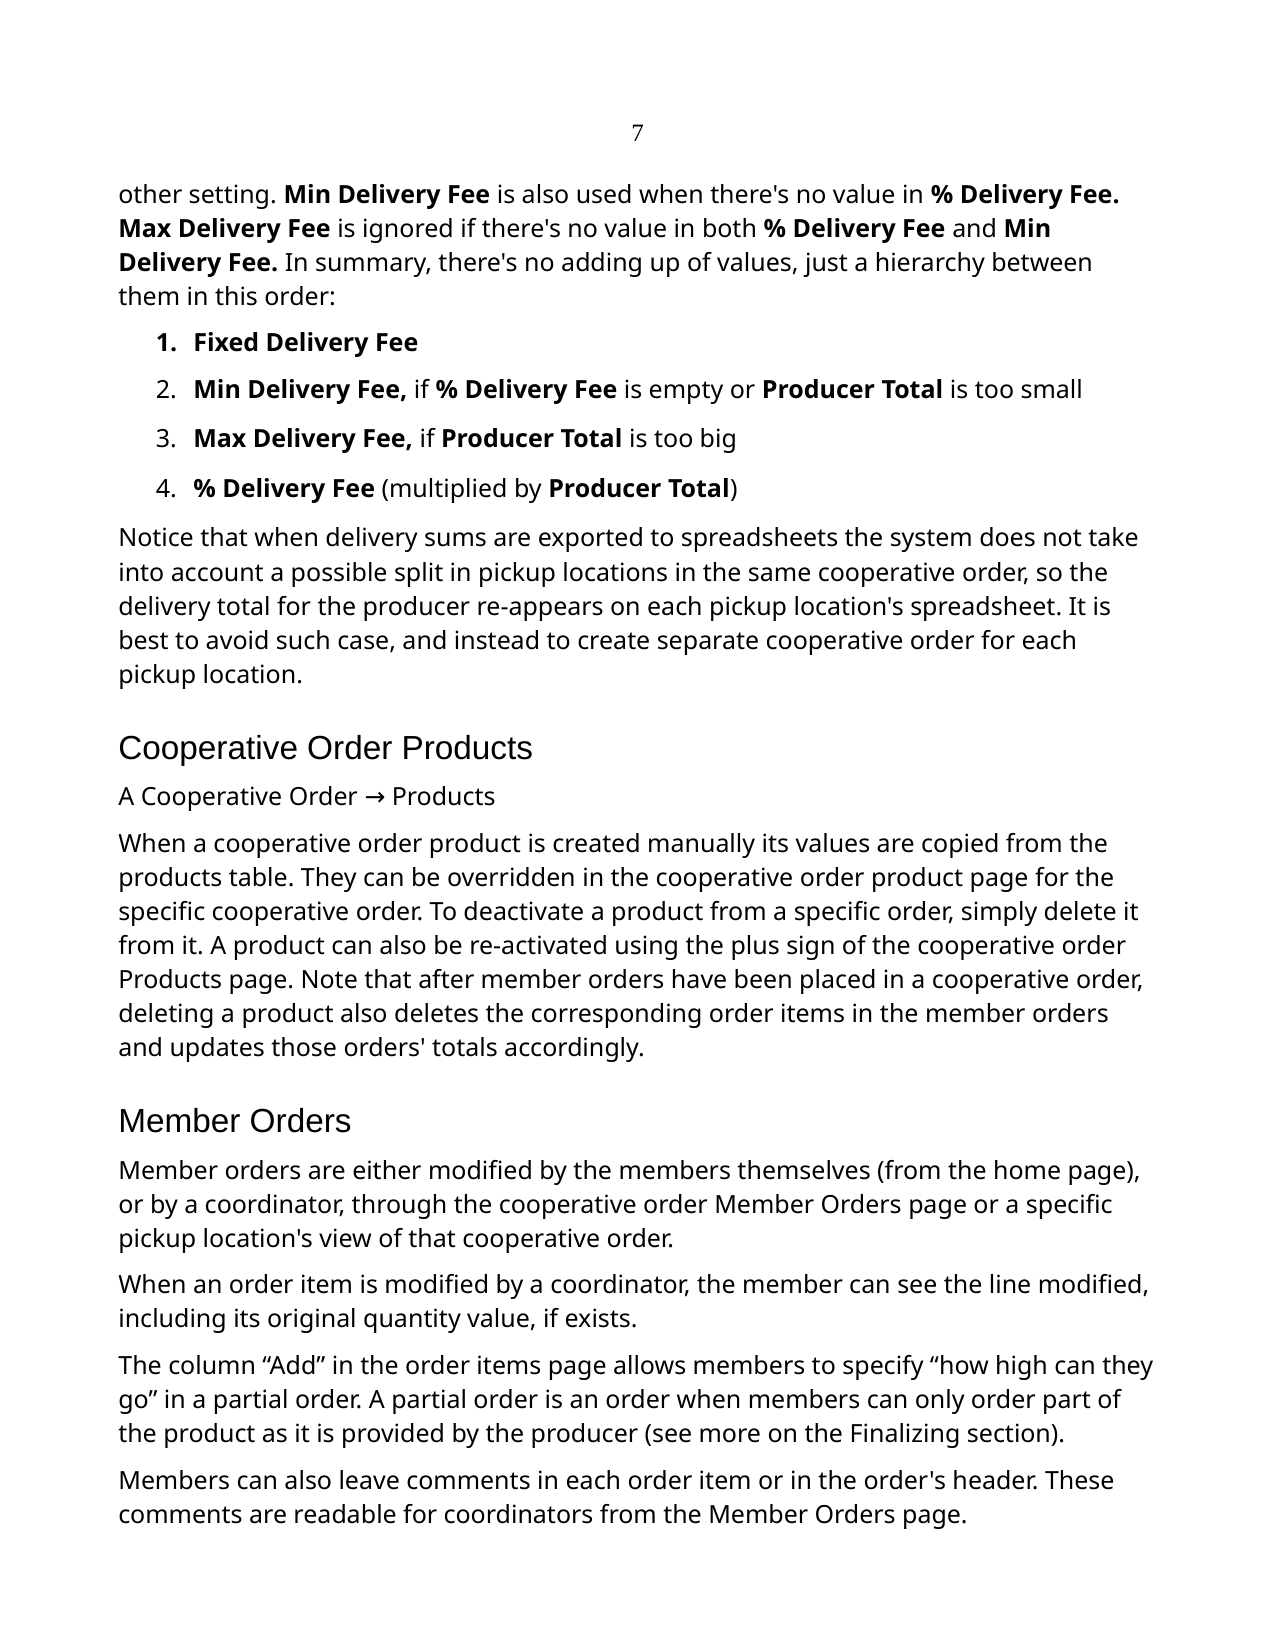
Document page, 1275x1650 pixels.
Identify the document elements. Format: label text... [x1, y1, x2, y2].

text A Cooperative Order → Products [118, 779, 1157, 813]
text When an order item is modified by a coordinator, the member can see the line modified, including its original quantity value, if exists. [118, 1267, 1157, 1335]
text When a cooperative order product is created manually its values are copied from the products table. They can be overridden in the cooperative order product page for the specific cooperative order. To deactivate a product from a specific order, simply delete it from it. A product can also be re-activated using the plus sign of the cooperative order Products page. Note that after member orders have been placed in a cooperative order, deleting a product also deletes the corresponding order items in the member orders and updates those orders' totals accordingly. [118, 825, 1157, 1064]
text other setting. Min Delivery Fee is also used when there's no value in % Delivery Fee. Max Delivery Fee is ignored if there's no value in both % Delivery Fee and Min Delivery Fee. In summary, there's no adding up of values, just a hierarchy between them in this order: [118, 176, 1157, 313]
text Members can also leave comments in each order item or in the order's header. These comments are readable for coordinators from the Member Orders page. [118, 1462, 1157, 1530]
list % Delivery Fee (multiplied by Producer Total‏) [156, 471, 1157, 508]
text The column “Add” in the order items page allows members to specify “how high can they go” in a partial order. A partial order is an order when members can only order part of the product as it is provided by the producer (see more on the Finalizing section). [118, 1348, 1157, 1450]
list Min Delivery Fee, if % Delivery Fee is empty or Producer Total‏ is too small [156, 372, 1157, 409]
text Member orders are either modified by the members themselves (from the home page), or by a coordinator, through the cooperative order Member Orders page or a specific pickup location's view of that cooperative order. [118, 1152, 1157, 1254]
subtitle Member Orders [118, 1101, 1157, 1140]
list Fixed Delivery Fee [156, 325, 1157, 359]
subtitle Cooperative Order Products [118, 728, 1157, 766]
text Notice that when delivery sums are exported to spreadsheets the system does not take into account a possible split in pickup locations in the same cooperative order, so the delivery total for the producer re-appears on each pickup location's spreadsheet. It is best to avoid such case, and instead to create separate cooperative order for each pickup location. [118, 520, 1157, 690]
list Max Delivery Fee, if Producer Total‏ is too big [156, 421, 1157, 458]
